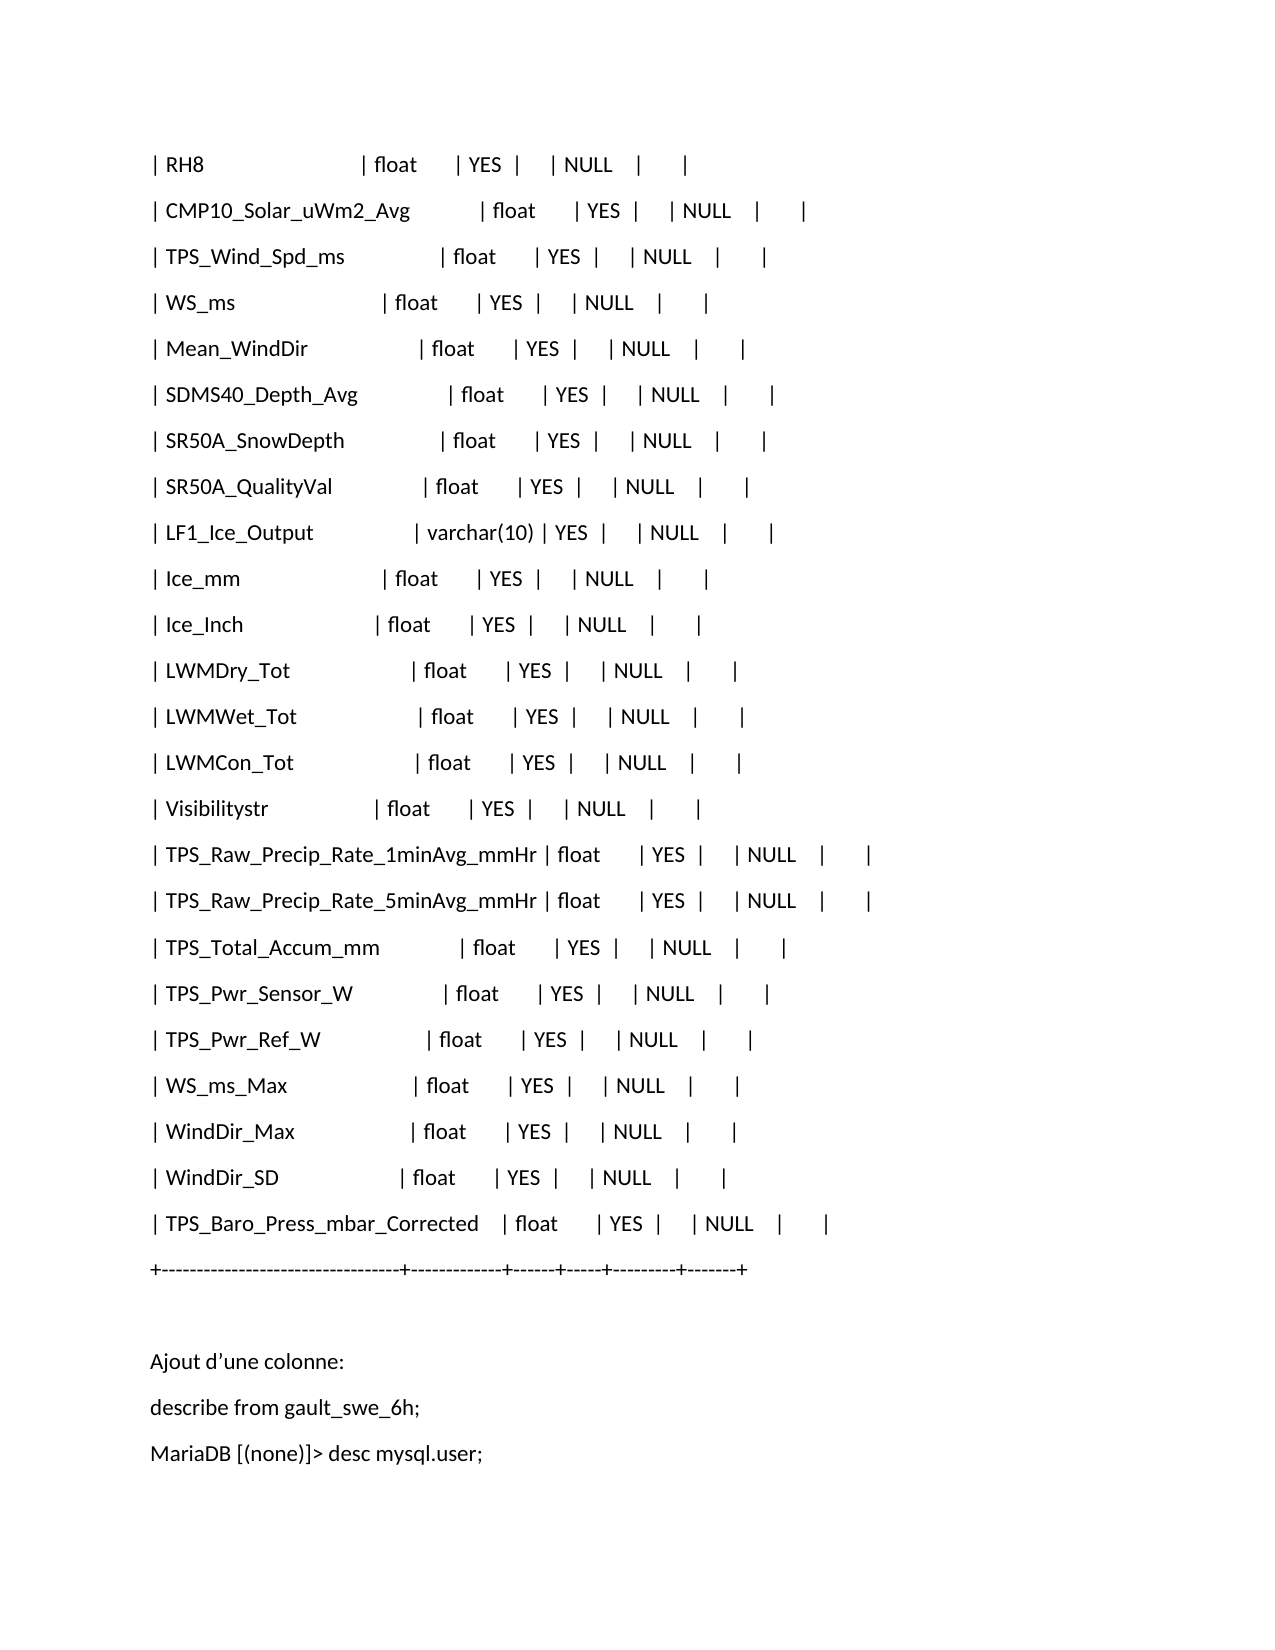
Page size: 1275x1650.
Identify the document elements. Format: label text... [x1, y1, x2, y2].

text | RH8 | float | YES | | NULL | | [150, 150, 1125, 178]
text | TPS_Pwr_Ref_W | float | YES | | NULL | | [150, 1025, 1125, 1053]
text | TPS_Baro_Press_mbar_Corrected | float | YES | | NULL | | [150, 1209, 1125, 1237]
text | TPS_Raw_Precip_Rate_5minAvg_mmHr | float | YES | | NULL | | [150, 887, 1125, 915]
text | WindDir_Max | float | YES | | NULL | | [150, 1117, 1125, 1145]
text MariaDB [(none)]> desc mysql.user; [150, 1439, 1125, 1467]
text | TPS_Raw_Precip_Rate_1minAvg_mmHr | float | YES | | NULL | | [150, 841, 1125, 869]
text | TPS_Wind_Spd_ms | float | YES | | NULL | | [150, 242, 1125, 270]
text | Visibilitystr | float | YES | | NULL | | [150, 794, 1125, 823]
text | SR50A_QualityVal | float | YES | | NULL | | [150, 472, 1125, 500]
text | CMP10_Solar_uWm2_Avg | float | YES | | NULL | | [150, 196, 1125, 224]
text | WS_ms_Max | float | YES | | NULL | | [150, 1071, 1125, 1099]
text | LWMCon_Tot | float | YES | | NULL | | [150, 748, 1125, 777]
text | WindDir_SD | float | YES | | NULL | | [150, 1163, 1125, 1191]
text +----------------------------------+-------------+------+-----+---------+-------+ [150, 1255, 1125, 1283]
text | LWMWet_Tot | float | YES | | NULL | | [150, 702, 1125, 731]
text | Ice_Inch | float | YES | | NULL | | [150, 610, 1125, 638]
text | Mean_WindDir | float | YES | | NULL | | [150, 334, 1125, 362]
text | TPS_Pwr_Sensor_W | float | YES | | NULL | | [150, 979, 1125, 1007]
text Ajout d’une colonne: [150, 1347, 1125, 1375]
text | SDMS40_Depth_Avg | float | YES | | NULL | | [150, 380, 1125, 408]
text describe from gault_swe_6h; [150, 1393, 1125, 1421]
text | SR50A_SnowDepth | float | YES | | NULL | | [150, 426, 1125, 454]
text | LF1_Ice_Output | varchar(10) | YES | | NULL | | [150, 518, 1125, 546]
text | WS_ms | float | YES | | NULL | | [150, 288, 1125, 316]
text | LWMDry_Tot | float | YES | | NULL | | [150, 656, 1125, 684]
text | Ice_mm | float | YES | | NULL | | [150, 564, 1125, 592]
text | TPS_Total_Accum_mm | float | YES | | NULL | | [150, 933, 1125, 961]
